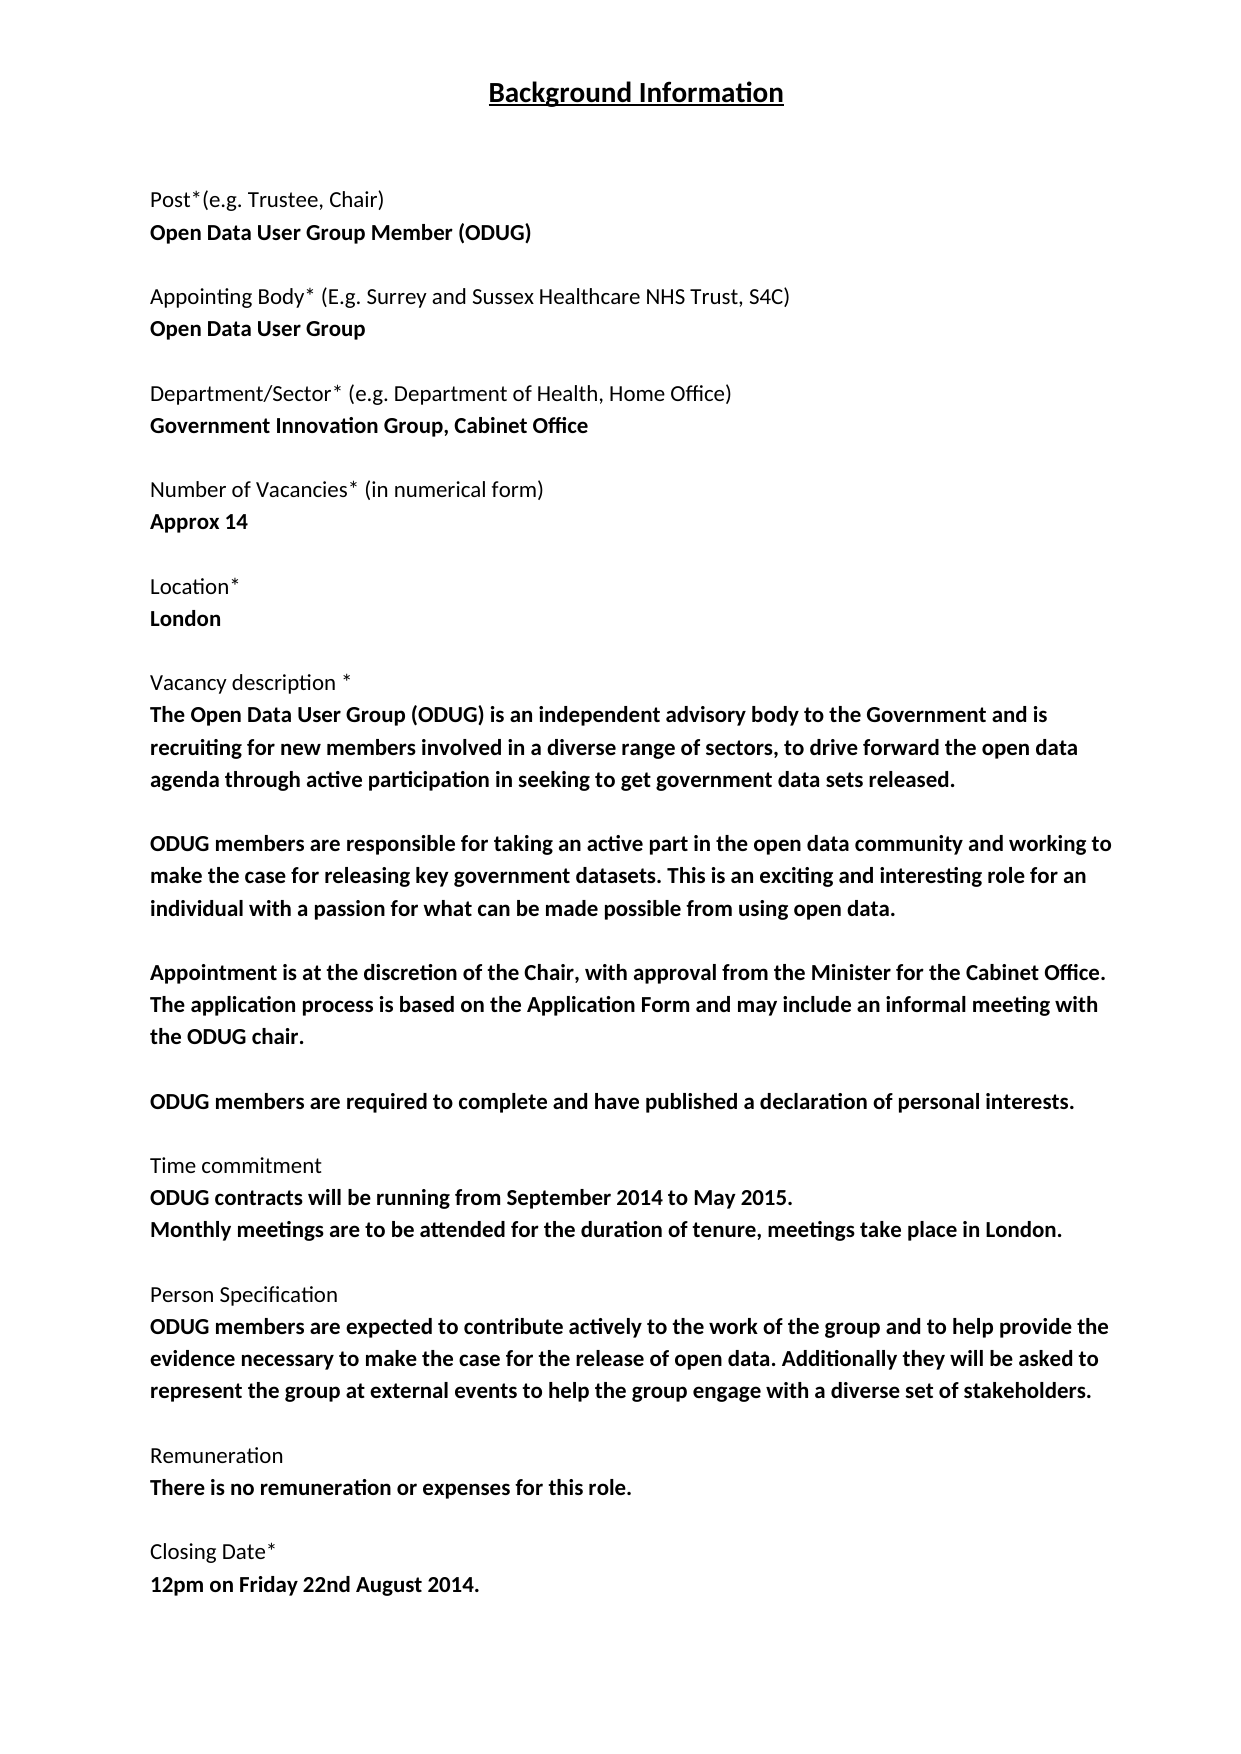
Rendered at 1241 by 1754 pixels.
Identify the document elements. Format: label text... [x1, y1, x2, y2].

text Open Data User Group [150, 314, 1122, 342]
text Time commitment [150, 1151, 1122, 1179]
text There is no remuneration or expenses for this role. [150, 1473, 1122, 1501]
text 12pm on Friday 22nd August 2014. [150, 1570, 1122, 1598]
text ODUG members are expected to contribute actively to the work of the group and to help provide the evidence necessary to make the case for the release of open data. Additionally they will be asked to represent the group at external events to help the group engage with a diverse set of stakeholders. [150, 1312, 1122, 1404]
text Open Data User Group Member (ODUG) [150, 218, 1122, 246]
text Monthly meetings are to be attended for the duration of tenure, meetings take place in London. [150, 1216, 1122, 1244]
text Vacancy description * [150, 668, 1122, 696]
text Person Specification [150, 1280, 1122, 1308]
text Appointment is at the discretion of the Chair, with approval from the Minister for the Cabinet Office. The application process is based on the Application Form and may include an informal meeting with the ODUG chair. [150, 958, 1122, 1051]
text Government Innovation Group, Cabinet Office [150, 411, 1122, 439]
text ODUG contracts will be running from September 2014 to May 2015. [150, 1183, 1122, 1211]
text The Open Data User Group (ODUG) is an independent advisory body to the Government and is recruiting for new members involved in a diverse range of sectors, to drive forward the open data agenda through active participation in seeking to get government data sets released. [150, 701, 1122, 793]
text Closing Date* [150, 1537, 1122, 1566]
text London [150, 604, 1122, 632]
text Number of Vacancies* (in numerical form) [150, 475, 1122, 503]
text Appointing Body* (E.g. Surrey and Sussex Healthcare NHS Trust, S4C) [150, 282, 1122, 310]
text Location* [150, 572, 1122, 600]
text Approx 14 [150, 507, 1122, 536]
text ODUG members are responsible for taking an active part in the open data community and working to make the case for releasing key government datasets. This is an exciting and interesting role for an individual with a passion for what can be made possible from using open data. [150, 829, 1122, 922]
text Post*(e.g. Trustee, Chair) [150, 186, 1122, 214]
text Remuneration [150, 1441, 1122, 1469]
text ODUG members are required to complete and have published a declaration of personal interests. [150, 1087, 1122, 1115]
text Department/Sector* (e.g. Department of Health, Home Office) [150, 379, 1122, 407]
